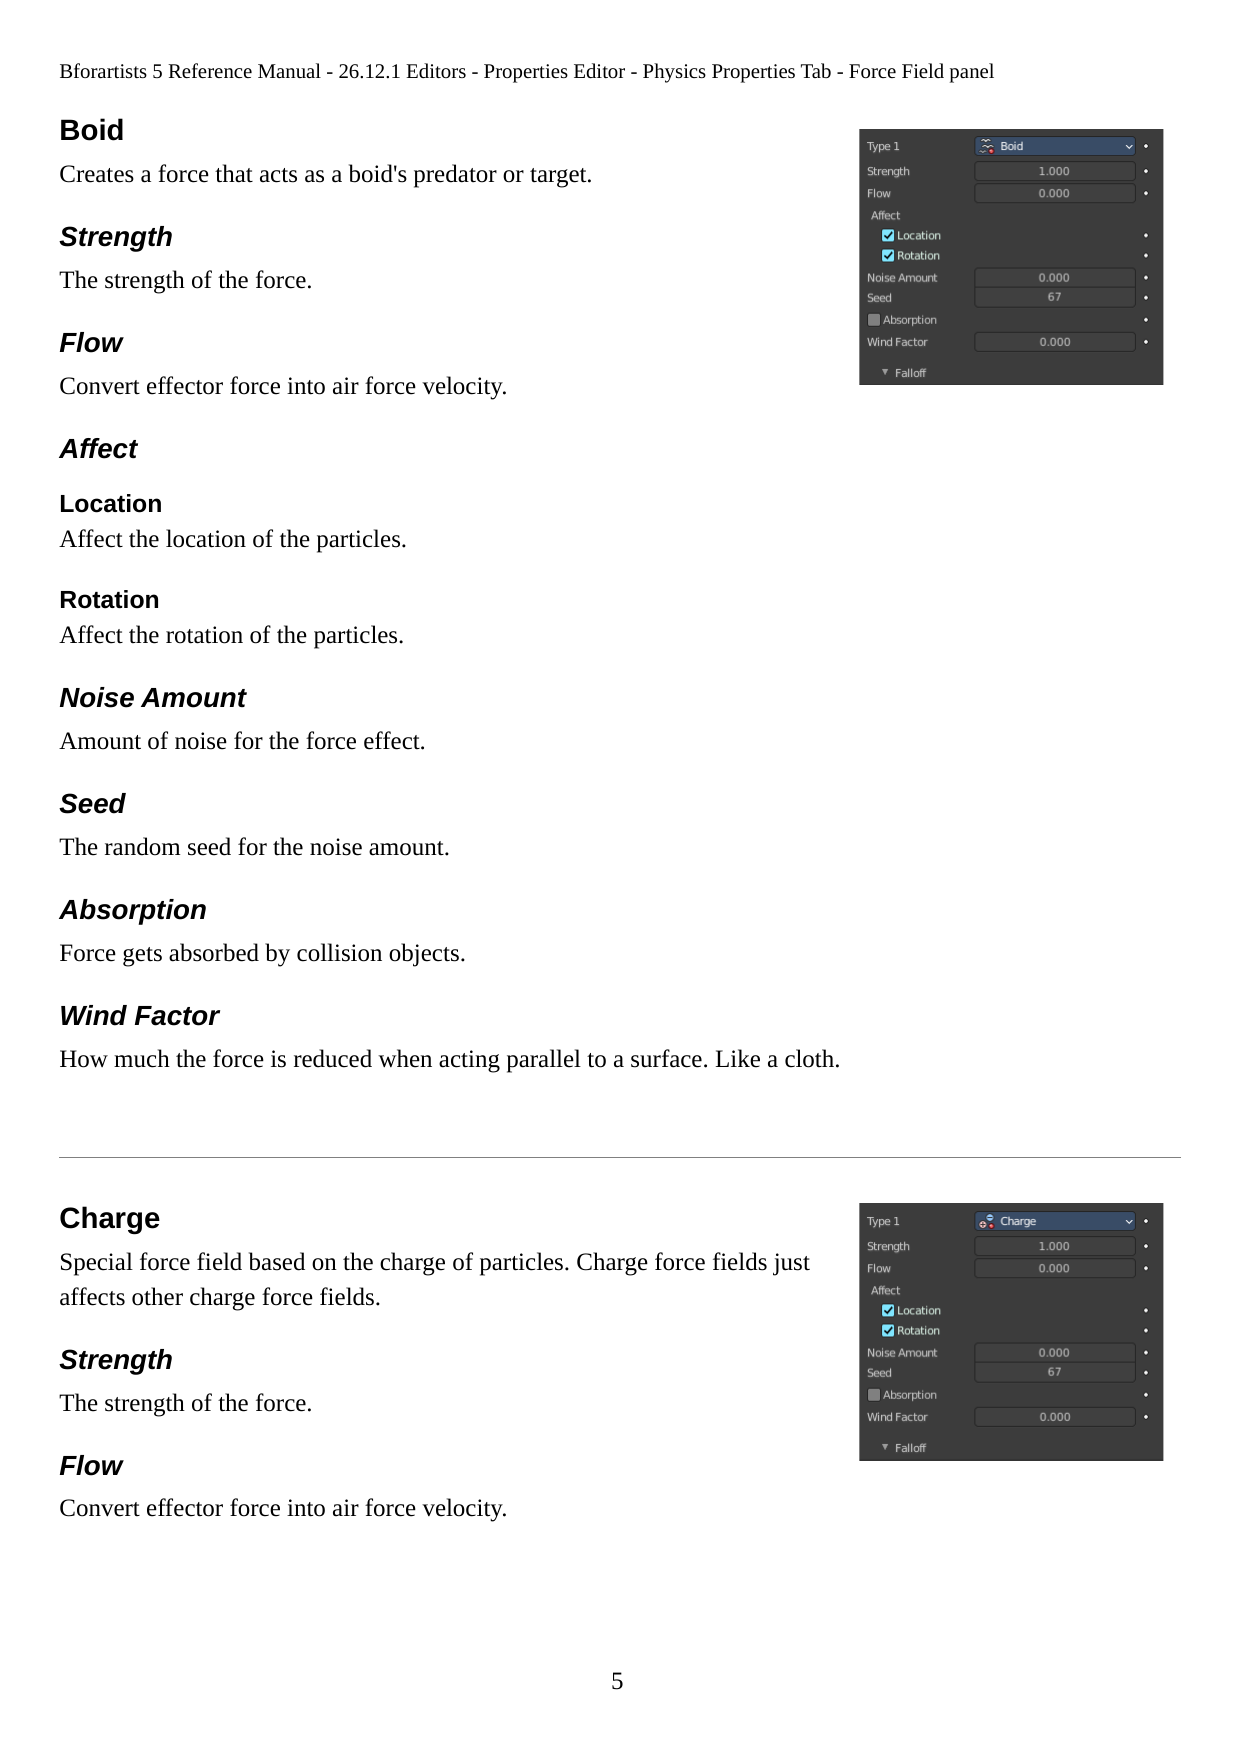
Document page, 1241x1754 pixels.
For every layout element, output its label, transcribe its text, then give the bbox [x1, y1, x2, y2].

subtitle Wind Factor [59, 1000, 1181, 1032]
text Creates a force that acts as a boid's predator or target. [59, 159, 859, 188]
text The strength of the force. [59, 265, 859, 293]
subtitle [1164, 1343, 1181, 1375]
subtitle Rotation [59, 586, 1181, 614]
text How much the force is reduced when acting parallel to a surface. Like a cloth. [59, 1044, 1181, 1073]
picture [859, 129, 1164, 385]
text Convert effector force into air force velocity. [59, 1493, 1181, 1522]
subtitle Location [59, 489, 1181, 518]
subtitle Boid [59, 113, 1181, 146]
subtitle [1164, 220, 1181, 252]
subtitle Noise Amount [59, 682, 1181, 714]
text Special force field based on the charge of particles. Charge force fields just affects other charge force fields. [59, 1247, 859, 1310]
text Amount of noise for the force effect. [59, 726, 1181, 755]
subtitle Strength [59, 1343, 859, 1375]
subtitle Seed [59, 788, 1181, 820]
subtitle Affect [59, 432, 1181, 464]
subtitle Absorption [59, 894, 1181, 926]
text The strength of the force. [59, 1388, 859, 1416]
subtitle Charge [59, 1201, 1181, 1235]
text The random seed for the noise amount. [59, 832, 1181, 861]
text Force gets absorbed by collision objects. [59, 938, 1181, 967]
subtitle Flow [59, 1449, 1181, 1481]
text Convert effector force into air force velocity. [59, 371, 1181, 399]
text Affect the location of the particles. [59, 524, 1181, 553]
text Affect the rotation of the particles. [59, 620, 1181, 649]
subtitle Strength [59, 220, 859, 252]
subtitle [1164, 326, 1181, 358]
subtitle Flow [59, 326, 859, 358]
picture [859, 1203, 1164, 1461]
